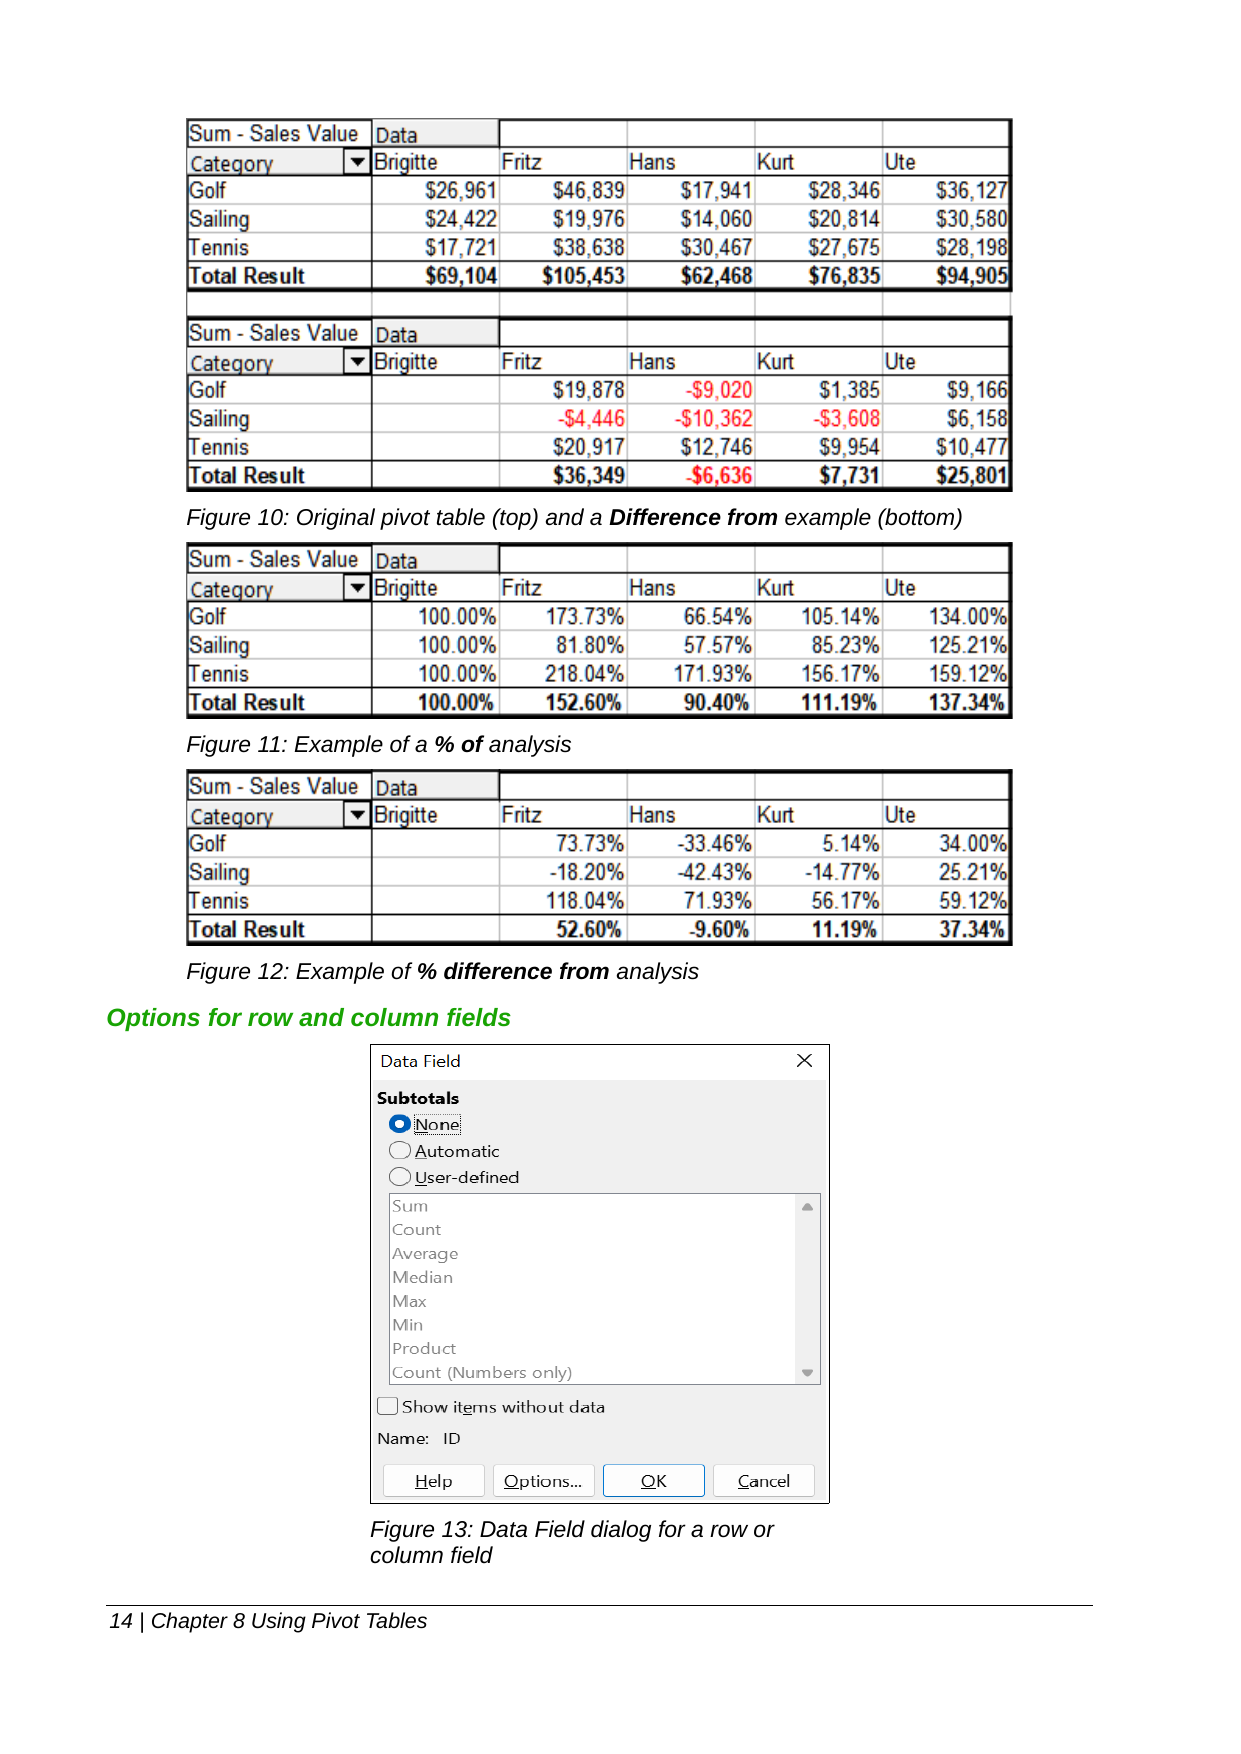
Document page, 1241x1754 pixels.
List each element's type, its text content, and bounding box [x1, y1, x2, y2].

text Figure 11: Example of a % of analysis [186, 731, 1013, 757]
text Figure 10: Original pivot table (top) and a Difference from example (bottom) [186, 504, 1013, 530]
picture [186, 542, 1013, 719]
subtitle Options for row and column fields [106, 1003, 1093, 1032]
text Figure 13: Data Field dialog for a row or column field [370, 1516, 829, 1568]
text Figure 12: Example of % difference from analysis [186, 958, 1013, 984]
picture [186, 769, 1013, 946]
picture [373, 1047, 826, 1500]
picture [186, 118, 1013, 492]
